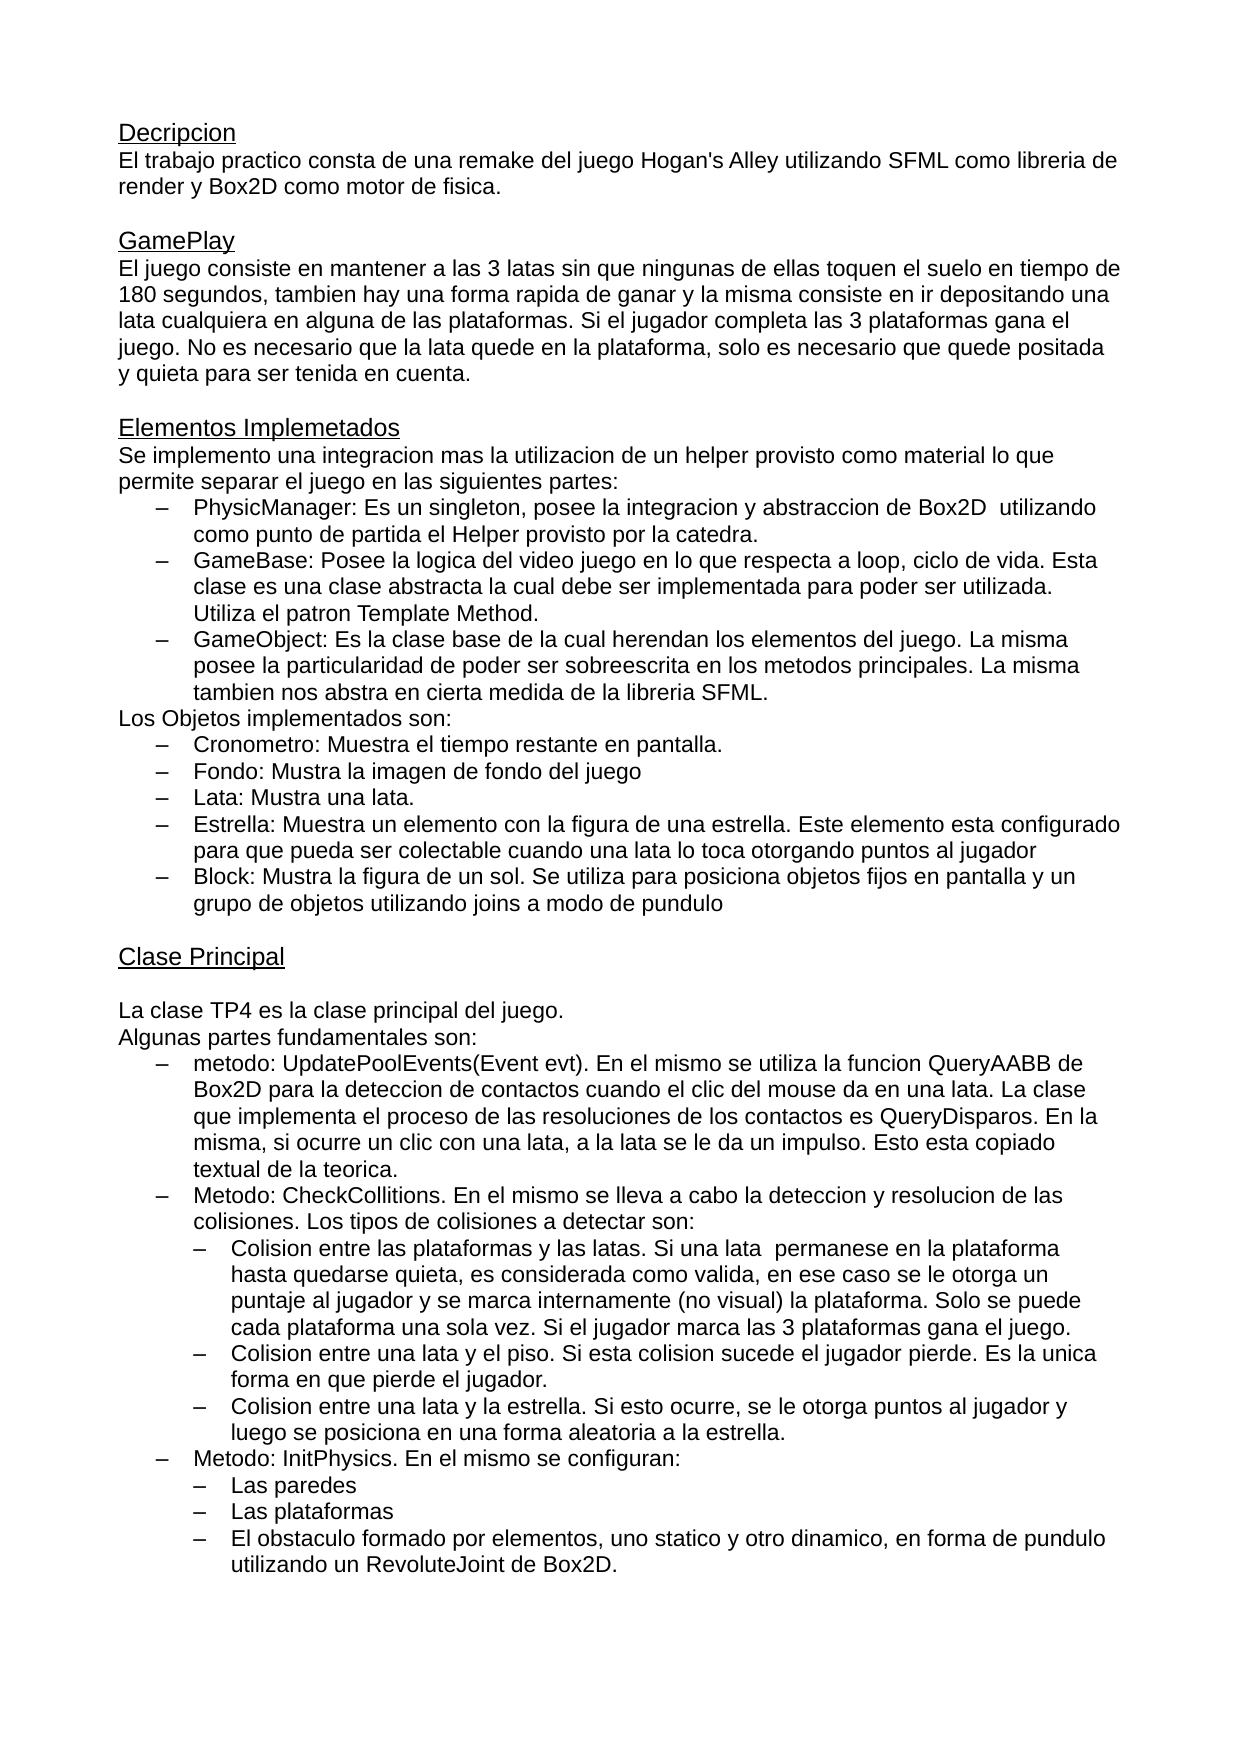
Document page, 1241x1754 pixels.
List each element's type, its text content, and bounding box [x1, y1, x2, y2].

text La clase TP4 es la clase principal del juego. [118, 997, 1122, 1024]
list Las paredes [193, 1472, 1122, 1498]
text Elementos Implemetados [118, 413, 1122, 442]
list Utiliza el patron Template Method. [156, 600, 1122, 626]
list GameObject: Es la clase base de la cual herendan los elementos del juego. La misma posee la particularidad de poder ser sobreescrita en los metodos principales. La misma tambien nos abstra en cierta medida de la libreria SFML. [156, 626, 1122, 705]
text El juego consiste en mantener a las 3 latas sin que ningunas de ellas toquen el suelo en tiempo de 180 segundos, tambien hay una forma rapida de ganar y la misma consiste en ir depositando una lata cualquiera en alguna de las plataformas. Si el jugador completa las 3 plataformas gana el juego. No es necesario que la lata quede en la plataforma, solo es necesario que quede positada y quieta para ser tenida en cuenta. [118, 255, 1122, 386]
list Metodo: InitPhysics. En el mismo se configuran: [156, 1445, 1122, 1472]
text GamePlay [118, 226, 1122, 255]
text Se implemento una integracion mas la utilizacion de un helper provisto como material lo que permite separar el juego en las siguientes partes: [118, 442, 1122, 494]
text Algunas partes fundamentales son: [118, 1024, 1122, 1050]
list Colision entre una lata y el piso. Si esta colision sucede el jugador pierde. Es la unica forma en que pierde el jugador. [193, 1340, 1122, 1393]
list El obstaculo formado por elementos, uno statico y otro dinamico, en forma de pundulo utilizando un RevoluteJoint de Box2D. [193, 1524, 1122, 1577]
list Colision entre las plataformas y las latas. Si una lata permanese en la plataforma hasta quedarse quieta, es considerada como valida, en ese caso se le otorga un puntaje al jugador y se marca internamente (no visual) la plataforma. Solo se puede cada plataforma una sola vez. Si el jugador marca las 3 plataformas gana el juego. [193, 1234, 1122, 1340]
list Metodo: CheckCollitions. En el mismo se lleva a cabo la deteccion y resolucion de las colisiones. Los tipos de colisiones a detectar son: [156, 1182, 1122, 1234]
list Lata: Mustra una lata. [156, 784, 1122, 811]
text Clase Principal [118, 942, 1122, 971]
list PhysicManager: Es un singleton, posee la integracion y abstraccion de Box2D utilizando como punto de partida el Helper provisto por la catedra. [156, 494, 1122, 547]
text Los Objetos implementados son: [118, 705, 1122, 731]
list Colision entre una lata y la estrella. Si esto ocurre, se le otorga puntos al jugador y luego se posiciona en una forma aleatoria a la estrella. [193, 1393, 1122, 1445]
list Estrella: Muestra un elemento con la figura de una estrella. Este elemento esta configurado para que pueda ser colectable cuando una lata lo toca otorgando puntos al jugador [156, 811, 1122, 863]
list Block: Mustra la figura de un sol. Se utiliza para posiciona objetos fijos en pantalla y un grupo de objetos utilizando joins a modo de pundulo [156, 863, 1122, 916]
list metodo: UpdatePoolEvents(Event evt). En el mismo se utiliza la funcion QueryAABB de Box2D para la deteccion de contactos cuando el clic del mouse da en una lata. La clase que implementa el proceso de las resoluciones de los contactos es QueryDisparos. En la misma, si ocurre un clic con una lata, a la lata se le da un impulso. Esto esta copiado textual de la teorica. [156, 1050, 1122, 1182]
list Cronometro: Muestra el tiempo restante en pantalla. [156, 731, 1122, 758]
list Las plataformas [193, 1498, 1122, 1524]
text El trabajo practico consta de una remake del juego Hogan's Alley utilizando SFML como libreria de render y Box2D como motor de fisica. [118, 147, 1122, 199]
list Fondo: Mustra la imagen de fondo del juego [156, 758, 1122, 784]
text Decripcion [118, 118, 1122, 147]
list GameBase: Posee la logica del video juego en lo que respecta a loop, ciclo de vida. Esta clase es una clase abstracta la cual debe ser implementada para poder ser utilizada. [156, 547, 1122, 600]
